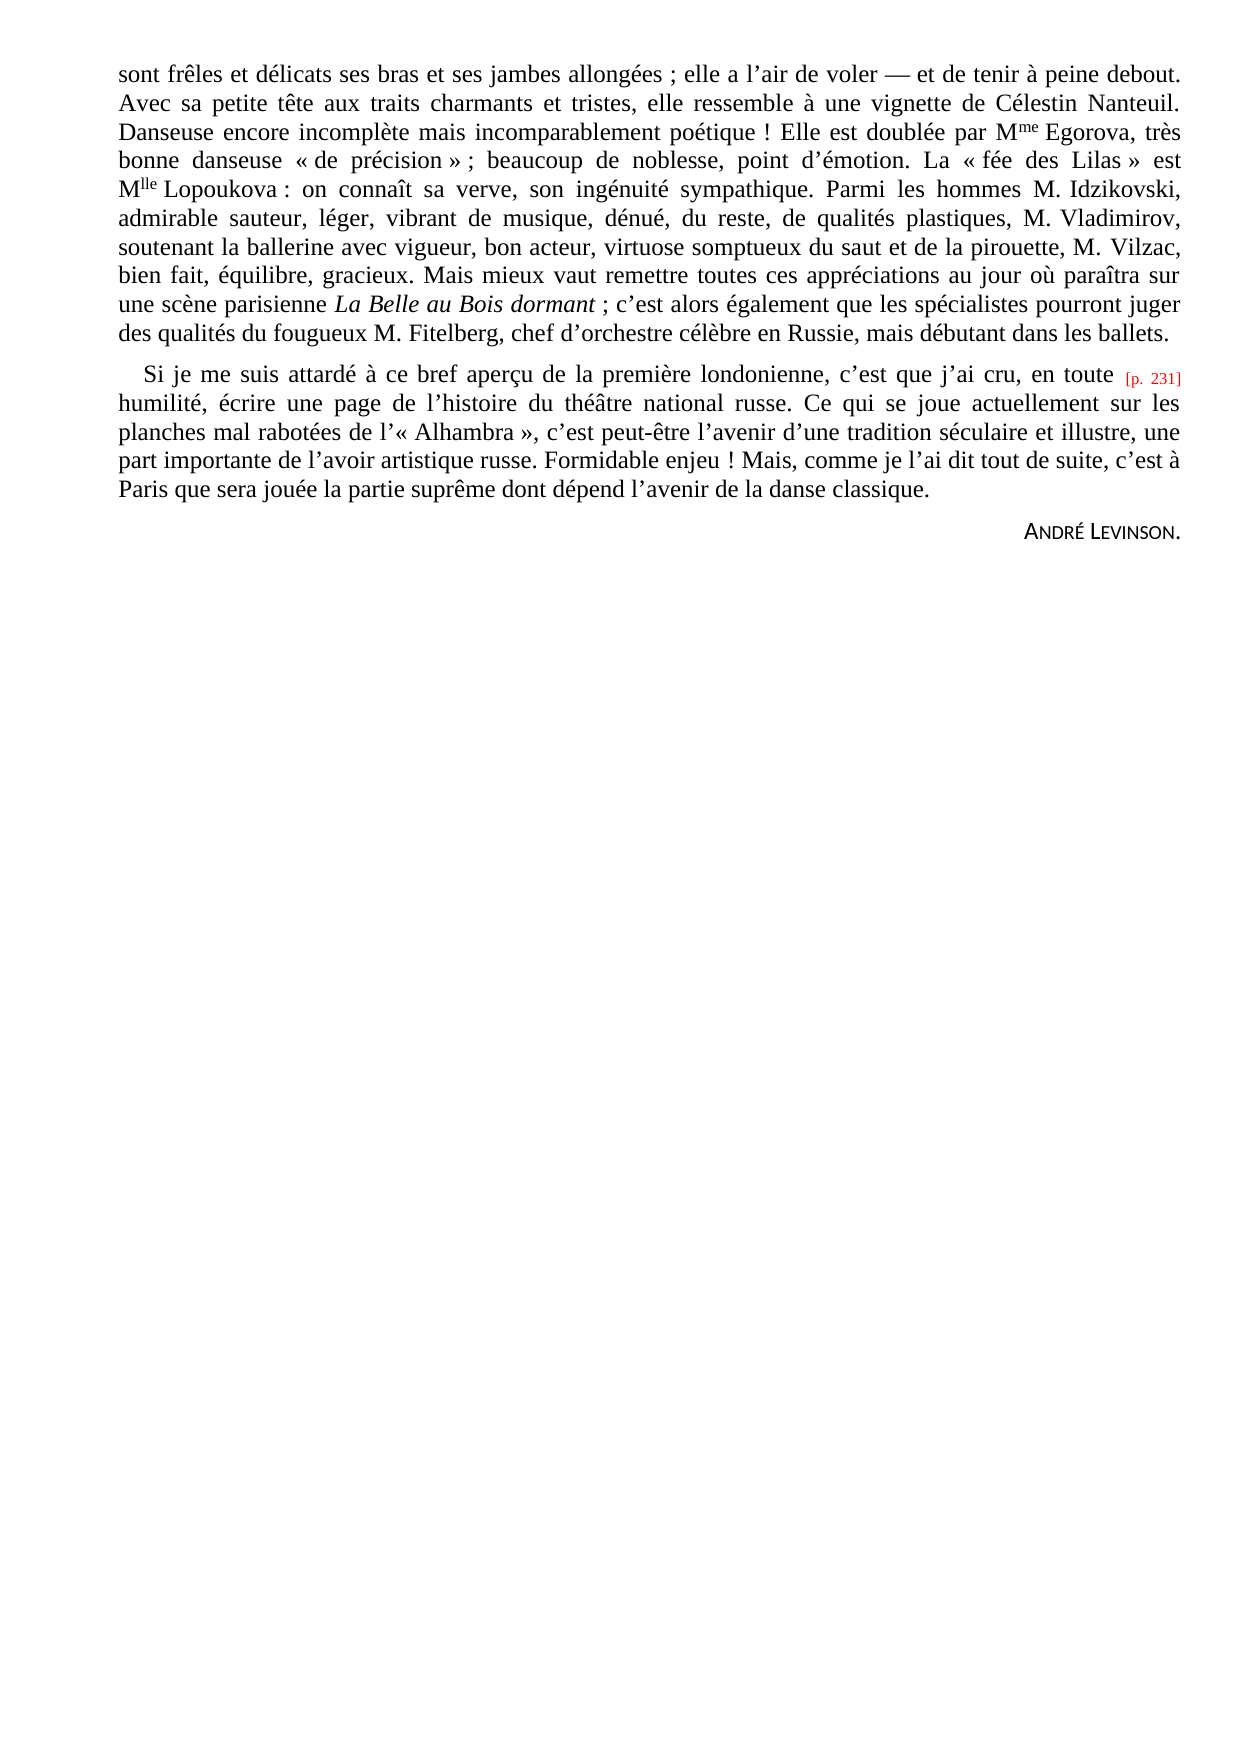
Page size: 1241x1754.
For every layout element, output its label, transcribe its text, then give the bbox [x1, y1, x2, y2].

text sont frêles et délicats ses bras et ses jambes allongées ; elle a l’air de voler — et de tenir à peine debout. Avec sa petite tête aux traits charmants et tristes, elle ressemble à une vignette de Célestin Nanteuil. Danseuse encore incomplète mais incomparablement poétique ! Elle est doublée par Mme Egorova, très bonne danseuse « de précision » ; beaucoup de noblesse, point d’émotion. La « fée des Lilas » est Mlle Lopoukova : on connaît sa verve, son ingénuité sympathique. Parmi les hommes M. Idzikovski, admirable sauteur, léger, vibrant de musique, dénué, du reste, de qualités plastiques, M. Vladimirov, soutenant la ballerine avec vigueur, bon acteur, virtuose somptueux du saut et de la pirouette, M. Vilzac, bien fait, équilibre, gracieux. Mais mieux vaut remettre toutes ces appréciations au jour où paraîtra sur une scène parisienne La Belle au Bois dormant ; c’est alors également que les spécialistes pourront juger des qualités du fougueux M. Fitelberg, chef d’orchestre célèbre en Russie, mais débutant dans les ballets. [118, 59, 1181, 347]
text Si je me suis attardé à ce bref aperçu de la première londonienne, c’est que j’ai cru, en toute [p. 231] humilité, écrire une page de l’histoire du théâtre national russe. Ce qui se joue actuellement sur les planches mal rabotées de l’« Alhambra », c’est peut-être l’avenir d’une tradition séculaire et illustre, une part importante de l’avoir artistique russe. Formidable enjeu ! Mais, comme je l’ai dit tout de suite, c’est à Paris que sera jouée la partie suprême dont dépend l’avenir de la danse classique. [118, 359, 1181, 503]
text André Levinson. [118, 515, 1181, 546]
